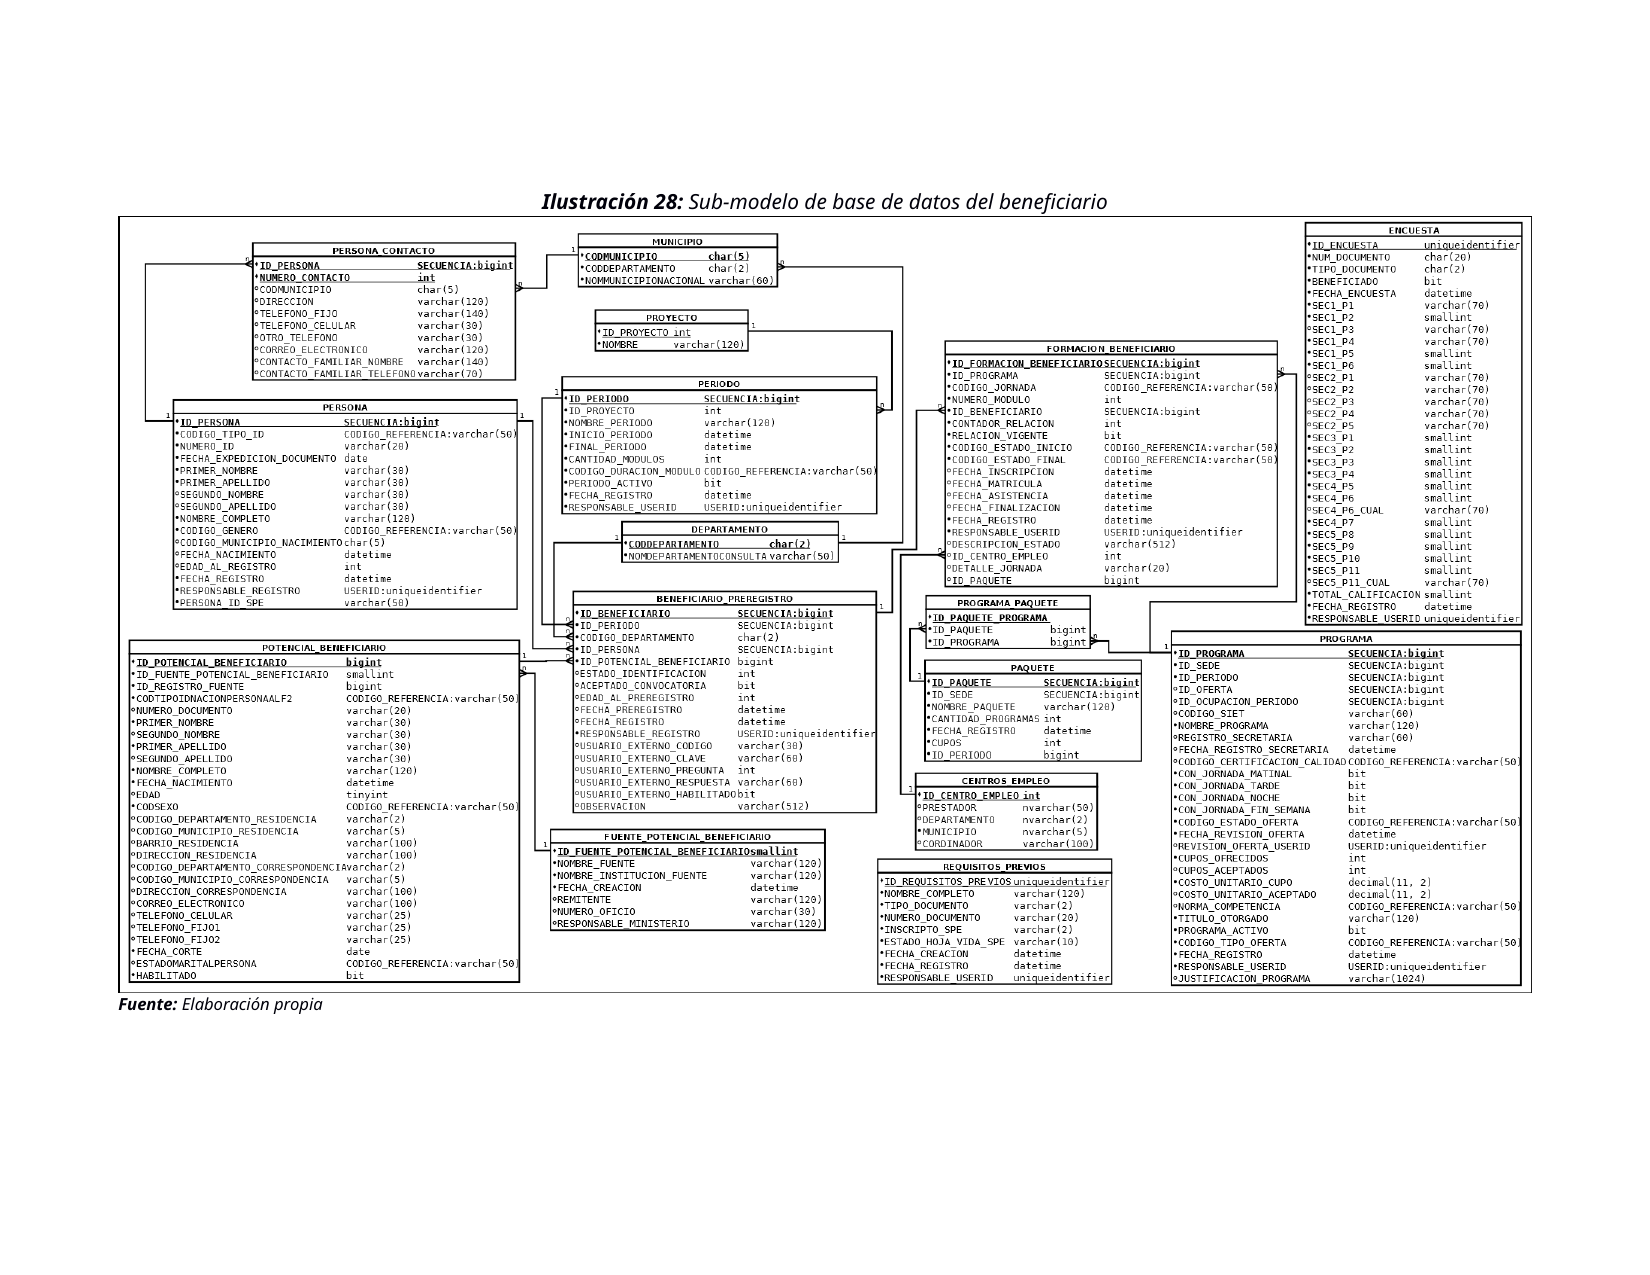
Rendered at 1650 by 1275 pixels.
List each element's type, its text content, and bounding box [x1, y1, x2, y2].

picture [118, 216, 1532, 993]
text Ilustración 28: Sub-modelo de base de datos del beneficiario [118, 187, 1532, 216]
text Fuente: Elaboración propia [118, 993, 1532, 1015]
